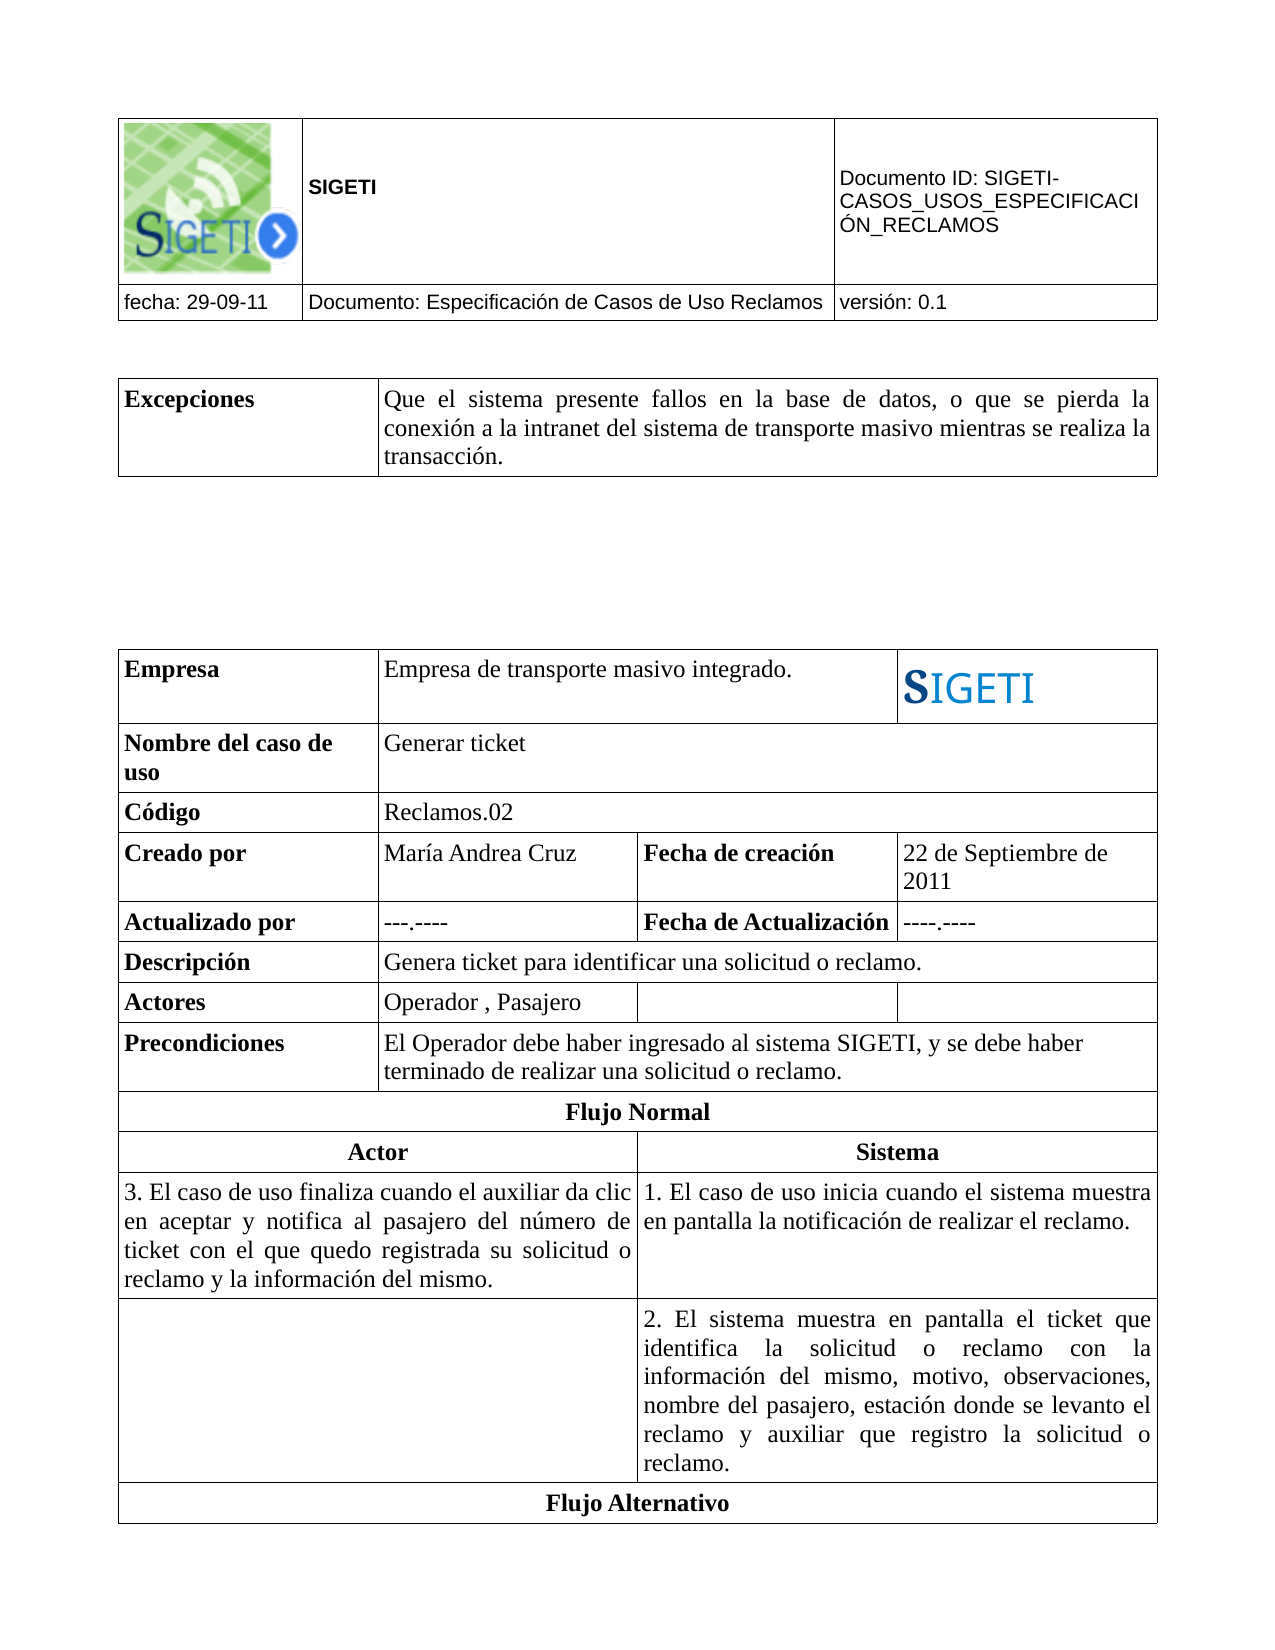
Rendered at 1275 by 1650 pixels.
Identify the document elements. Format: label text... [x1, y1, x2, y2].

table_cell Actores [119, 983, 378, 1022]
table_cell 1. El caso de uso inicia cuando el sistema muestra en pantalla la notificación de realizar el reclamo. [638, 1173, 1157, 1298]
table_cell Precondiciones [119, 1023, 378, 1091]
table_cell 3. El caso de uso finaliza cuando el auxiliar da clic en aceptar y notifica al pasajero del número de ticket con el que quedo registrada su solicitud o reclamo y la información del mismo. [119, 1173, 637, 1298]
table_cell Nombre del caso de uso [119, 724, 378, 792]
table_cell Fecha de creación [638, 833, 897, 901]
table_cell Reclamos.02 [379, 793, 1157, 832]
table_cell María Andrea Cruz [379, 833, 637, 901]
table_cell Flujo Alternativo [119, 1483, 1157, 1522]
table_header Empresa de transporte masivo integrado. [379, 650, 897, 722]
table_cell [119, 1299, 637, 1482]
table_cell ----.---- [898, 902, 1157, 941]
table_cell El Operador debe haber ingresado al sistema SIGETI, y se debe haber terminado de realizar una solicitud o reclamo. [379, 1023, 1157, 1091]
table_cell Actor [119, 1132, 637, 1172]
table_cell 22 de Septiembre de 2011 [898, 833, 1157, 901]
table_cell Actualizado por [119, 902, 378, 941]
table_cell Sistema [638, 1132, 1157, 1172]
table_cell Que el sistema presente fallos en la base de datos, o que se pierda la conexión a la intranet del sistema de transporte masivo mientras se realiza la transacción. [379, 379, 1157, 476]
table_cell Descripción [119, 942, 378, 982]
table_cell [638, 983, 897, 1022]
table_cell 2. El sistema muestra en pantalla el ticket que identifica la solicitud o reclamo con la información del mismo, motivo, observaciones, nombre del pasajero, estación donde se levanto el reclamo y auxiliar que registro la solicitud o reclamo. [638, 1299, 1157, 1482]
table_cell ---.---- [379, 902, 637, 941]
table_header SIGETI [898, 650, 1157, 722]
table_cell Operador , Pasajero [379, 983, 637, 1022]
table_cell Generar ticket [379, 724, 1157, 792]
table_cell Genera ticket para identificar una solicitud o reclamo. [379, 942, 1157, 982]
table_cell Creado por [119, 833, 378, 901]
table_cell Código [119, 793, 378, 832]
table_cell [898, 983, 1157, 1022]
table_cell Fecha de Actualización [638, 902, 897, 941]
table_cell Flujo Normal [119, 1092, 1157, 1131]
table_header Empresa [119, 650, 378, 722]
table_cell Excepciones [119, 379, 378, 476]
picture [123, 123, 302, 279]
